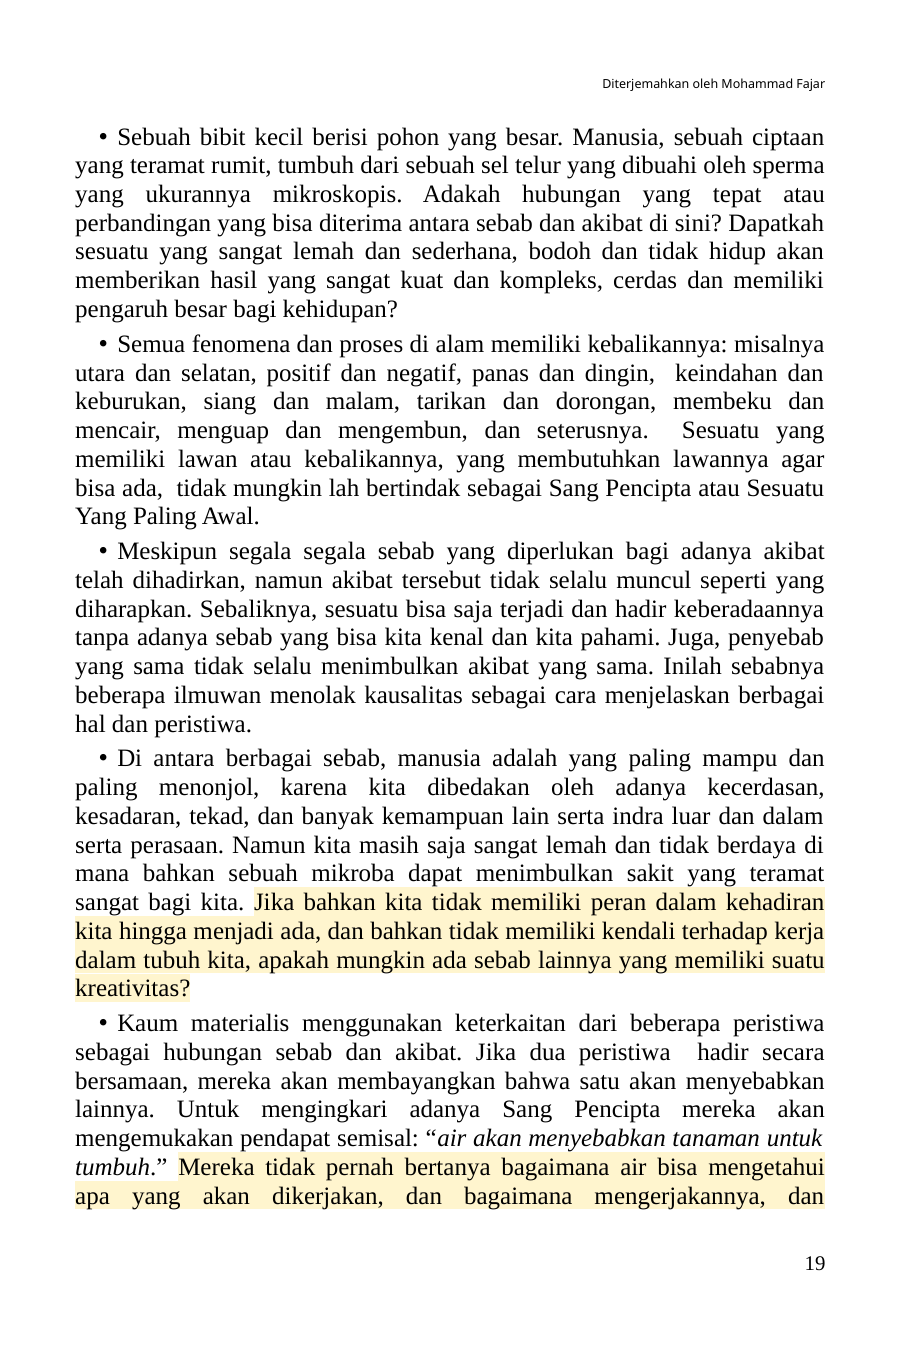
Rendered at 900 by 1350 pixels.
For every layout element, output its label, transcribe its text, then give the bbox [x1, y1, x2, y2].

list Semua fenomena dan proses di alam memiliki kebalikannya: misalnya utara dan selatan, positif dan negatif, panas dan dingin, keindahan dan keburukan, siang dan malam, tarikan dan dorongan, membeku dan mencair, menguap dan mengembun, dan seterusnya. Sesuatu yang memiliki lawan atau kebalikannya, yang membutuhkan lawannya agar bisa ada, tidak mungkin lah bertindak sebagai Sang Pencipta atau Sesuatu Yang Paling Awal. [75, 329, 825, 530]
list Kaum materialis menggunakan keterkaitan dari beberapa peristiwa sebagai hubungan sebab dan akibat. Jika dua peristiwa hadir secara bersamaan, mereka akan membayangkan bahwa satu akan menyebabkan lainnya. Untuk mengingkari adanya Sang Pencipta mereka akan mengemukakan pendapat semisal: “air akan menyebabkan tanaman untuk tumbuh.” Mereka tidak pernah bertanya bagaimana air bisa mengetahui apa yang akan dikerjakan, dan bagaimana mengerjakannya, dan [75, 1008, 825, 1209]
list Meskipun segala segala sebab yang diperlukan bagi adanya akibat telah dihadirkan, namun akibat tersebut tidak selalu muncul seperti yang diharapkan. Sebaliknya, sesuatu bisa saja terjadi dan hadir keberadaannya tanpa adanya sebab yang bisa kita kenal dan kita pahami. Juga, penyebab yang sama tidak selalu menimbulkan akibat yang sama. Inilah sebabnya beberapa ilmuwan menolak kausalitas sebagai cara menjelaskan berbagai hal dan peristiwa. [75, 536, 825, 737]
list Sebuah bibit kecil berisi pohon yang besar. Manusia, sebuah ciptaan yang teramat rumit, tumbuh dari sebuah sel telur yang dibuahi oleh sperma yang ukurannya mikroskopis. Adakah hubungan yang tepat atau perbandingan yang bisa diterima antara sebab dan akibat di sini? Dapatkah sesuatu yang sangat lemah dan sederhana, bodoh dan tidak hidup akan memberikan hasil yang sangat kuat dan kompleks, cerdas dan memiliki pengaruh besar bagi kehidupan? [75, 122, 825, 323]
list Di antara berbagai sebab, manusia adalah yang paling mampu dan paling menonjol, karena kita dibedakan oleh adanya kecerdasan, kesadaran, tekad, dan banyak kemampuan lain serta indra luar dan dalam serta perasaan. Namun kita masih saja sangat lemah dan tidak berdaya di mana bahkan sebuah mikroba dapat menimbulkan sakit yang teramat sangat bagi kita. Jika bahkan kita tidak memiliki peran dalam kehadiran kita hingga menjadi ada, dan bahkan tidak memiliki kendali terhadap kerja dalam tubuh kita, apakah mungkin ada sebab lainnya yang memiliki suatu kreativitas? [75, 743, 825, 1002]
